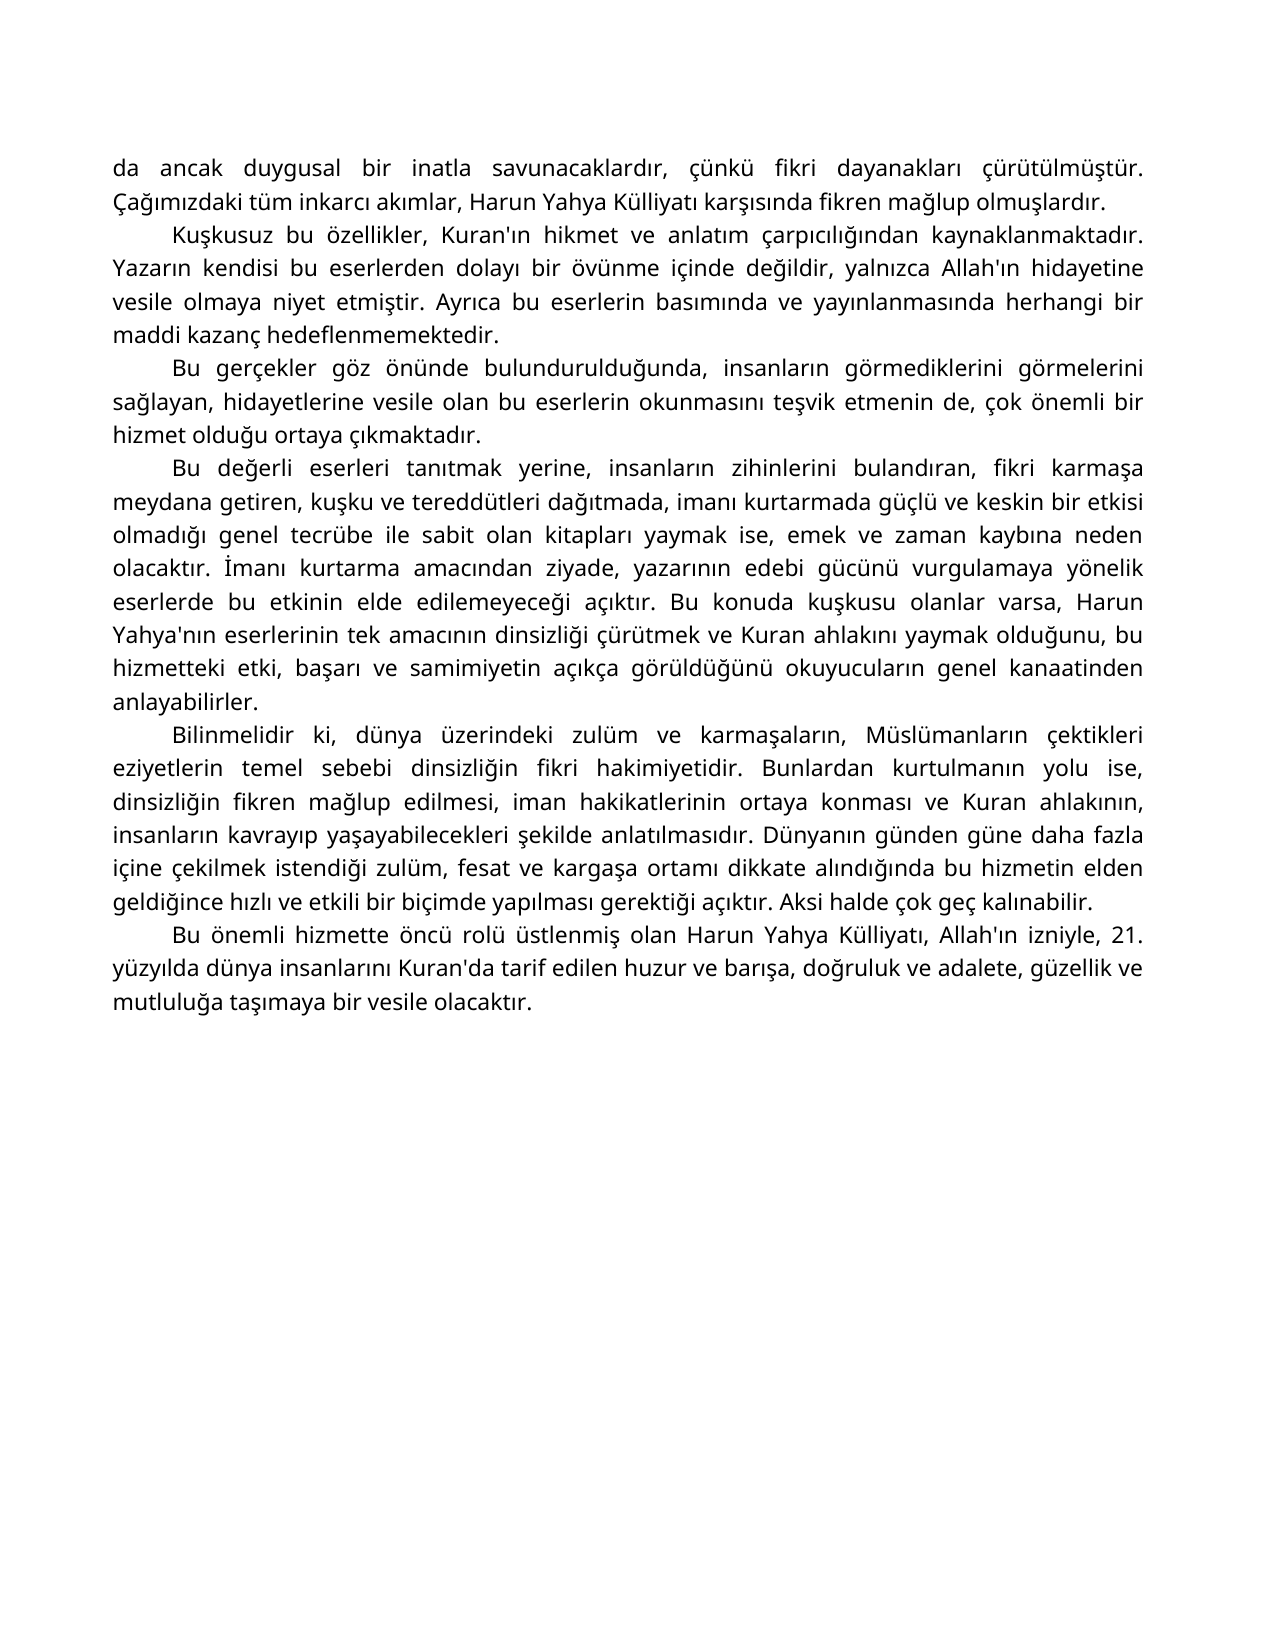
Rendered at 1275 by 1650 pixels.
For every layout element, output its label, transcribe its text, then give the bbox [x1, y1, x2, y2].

text Bu önemli hizmette öncü rolü üstlenmiş olan Harun Yahya Külliyatı, Allah'ın izniyle, 21. yüzyılda dünya insanlarını Kuran'da tarif edilen huzur ve barışa, doğruluk ve adalete, güzellik ve mutluluğa taşımaya bir vesile olacaktır. [112, 917, 1145, 1017]
text Kuşkusuz bu özellikler, Kuran'ın hikmet ve anlatım çarpıcılığından kaynaklanmaktadır. Yazarın kendisi bu eserlerden dolayı bir övünme içinde değildir, yalnızca Allah'ın hidayetine vesile olmaya niyet etmiştir. Ayrıca bu eserlerin basımında ve yayınlanmasında herhangi bir maddi kazanç hedeflenmemektedir. [112, 217, 1145, 350]
text da ancak duygusal bir inatla savunacaklardır, çünkü fikri dayanakları çürütülmüştür. Çağımızdaki tüm inkarcı akımlar, Harun Yahya Külliyatı karşısında fikren mağlup olmuşlardır. [112, 150, 1145, 217]
text Bu değerli eserleri tanıtmak yerine, insanların zihinlerini bulandıran, fikri karmaşa meydana getiren, kuşku ve tereddütleri dağıtmada, imanı kurtarmada güçlü ve keskin bir etkisi olmadığı genel tecrübe ile sabit olan kitapları yaymak ise, emek ve zaman kaybına neden olacaktır. İmanı kurtarma amacından ziyade, yazarının edebi gücünü vurgulamaya yönelik eserlerde bu etkinin elde edilemeyeceği açıktır. Bu konuda kuşkusu olanlar varsa, Harun Yahya'nın eserlerinin tek amacının dinsizliği çürütmek ve Kuran ahlakını yaymak olduğunu, bu hizmetteki etki, başarı ve samimiyetin açıkça görüldüğünü okuyucuların genel kanaatinden anlayabilirler. [112, 450, 1145, 717]
text Bilinmelidir ki, dünya üzerindeki zulüm ve karmaşaların, Müslümanların çektikleri eziyetlerin temel sebebi dinsizliğin fikri hakimiyetidir. Bunlardan kurtulmanın yolu ise, dinsizliğin fikren mağlup edilmesi, iman hakikatlerinin ortaya konması ve Kuran ahlakının, insanların kavrayıp yaşayabilecekleri şekilde anlatılmasıdır. Dünyanın günden güne daha fazla içine çekilmek istendiği zulüm, fesat ve kargaşa ortamı dikkate alındığında bu hizmetin elden geldiğince hızlı ve etkili bir biçimde yapılması gerektiği açıktır. Aksi halde çok geç kalınabilir. [112, 717, 1145, 917]
text Bu gerçekler göz önünde bulundurulduğunda, insanların görmediklerini görmelerini sağlayan, hidayetlerine vesile olan bu eserlerin okunmasını teşvik etmenin de, çok önemli bir hizmet olduğu ortaya çıkmaktadır. [112, 350, 1145, 450]
